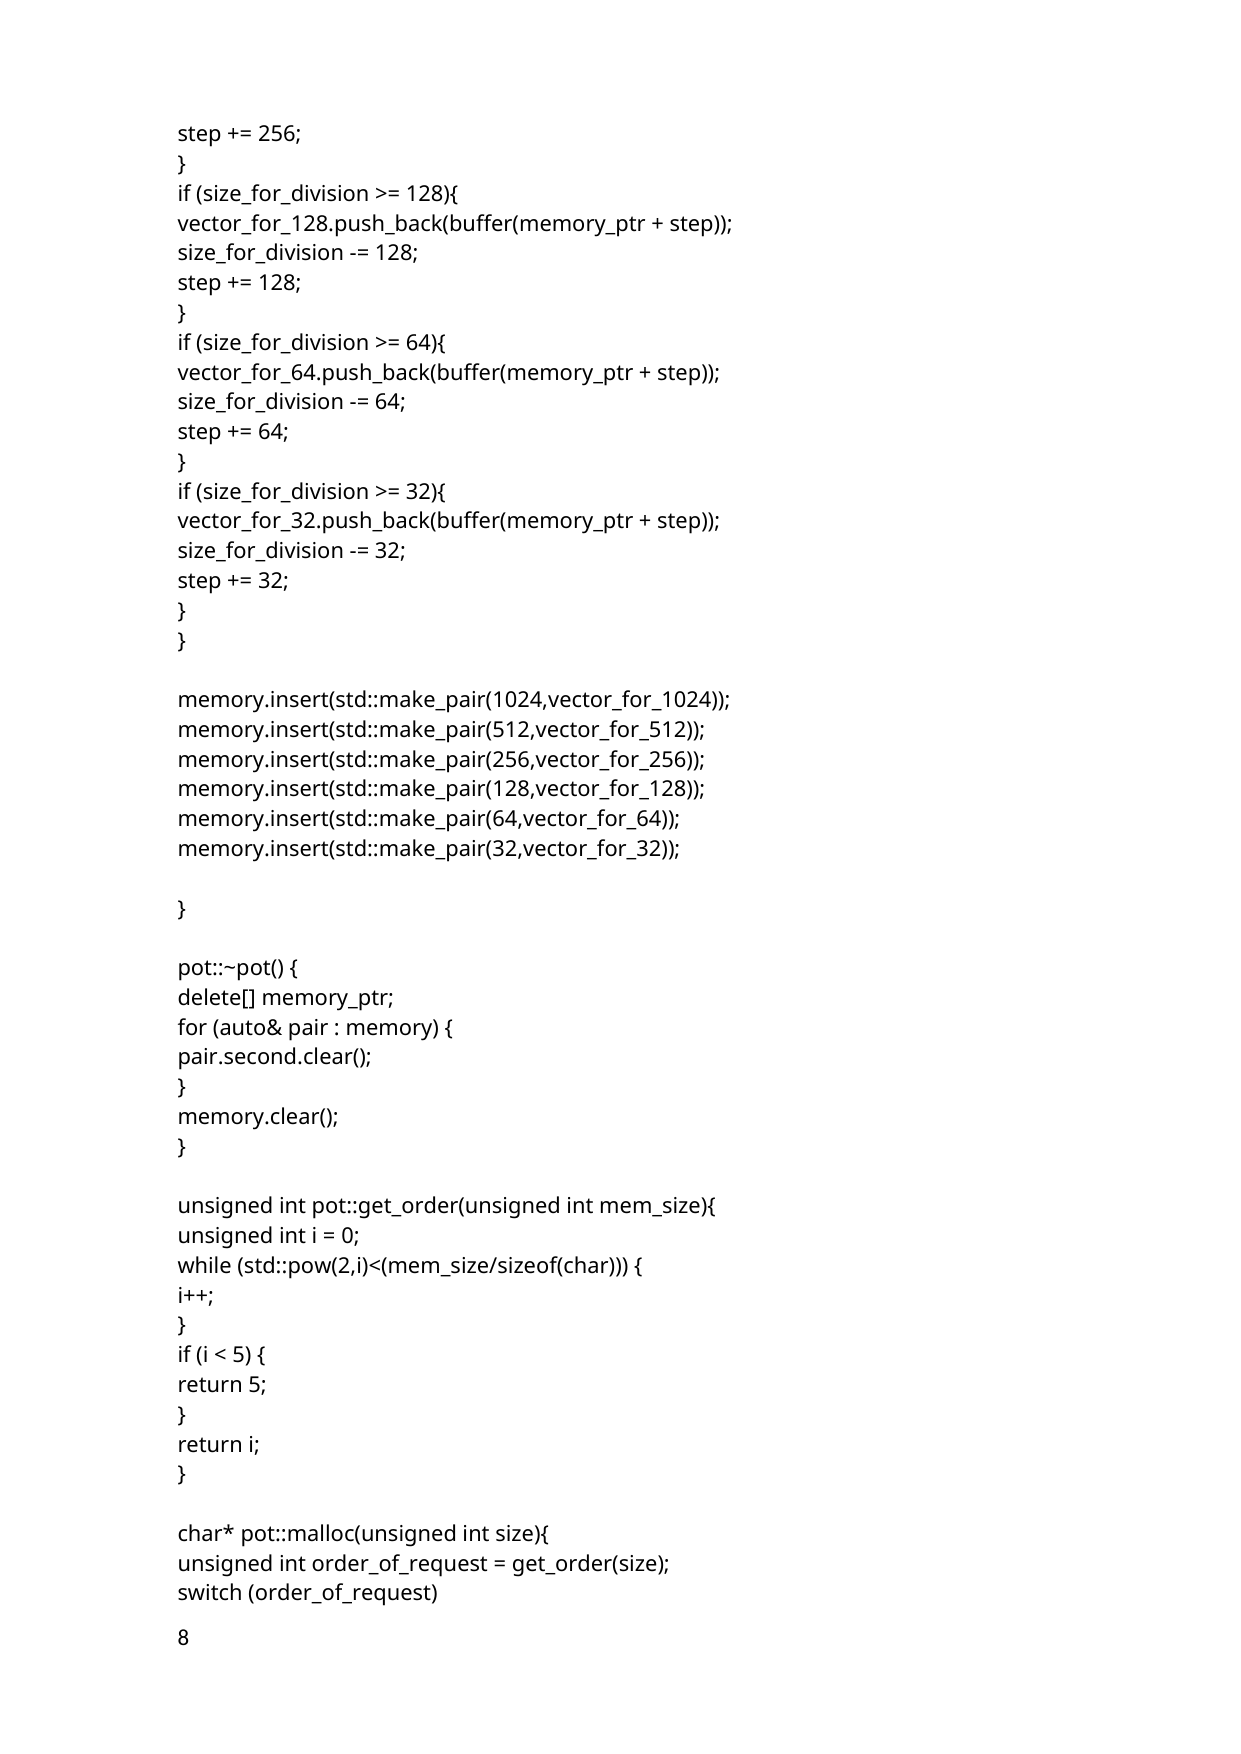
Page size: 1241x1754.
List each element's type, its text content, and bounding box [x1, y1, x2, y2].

text step += 32; [177, 565, 1152, 595]
text size_for_division -= 32; [177, 535, 1152, 565]
text } [177, 1458, 1152, 1488]
text } [177, 446, 1152, 476]
text size_for_division -= 64; [177, 386, 1152, 416]
text vector_for_32.push_back(buffer(memory_ptr + step)); [177, 505, 1152, 535]
text memory.insert(std::make_pair(64,vector_for_64)); [177, 803, 1152, 833]
text } [177, 624, 1152, 654]
text unsigned int i = 0; [177, 1220, 1152, 1250]
text memory.insert(std::make_pair(128,vector_for_128)); [177, 773, 1152, 803]
text memory.insert(std::make_pair(32,vector_for_32)); [177, 833, 1152, 863]
text switch (order_of_request) [177, 1577, 1152, 1607]
text for (auto& pair : memory) { [177, 1012, 1152, 1041]
text return 5; [177, 1369, 1152, 1399]
text step += 128; [177, 267, 1152, 297]
text if (i < 5) { [177, 1339, 1152, 1369]
text size_for_division -= 128; [177, 237, 1152, 267]
text char* pot::malloc(unsigned int size){ [177, 1518, 1152, 1548]
text if (size_for_division >= 32){ [177, 476, 1152, 505]
text } [177, 595, 1152, 624]
text } [177, 892, 1152, 922]
text } [177, 1071, 1152, 1101]
text vector_for_128.push_back(buffer(memory_ptr + step)); [177, 207, 1152, 237]
text } [177, 148, 1152, 178]
text if (size_for_division >= 64){ [177, 327, 1152, 356]
text } [177, 1131, 1152, 1161]
text } [177, 1399, 1152, 1428]
text if (size_for_division >= 128){ [177, 178, 1152, 207]
text } [177, 1309, 1152, 1339]
text memory.insert(std::make_pair(512,vector_for_512)); [177, 714, 1152, 744]
text unsigned int pot::get_order(unsigned int mem_size){ [177, 1190, 1152, 1220]
text } [177, 297, 1152, 327]
text memory.insert(std::make_pair(1024,vector_for_1024)); [177, 684, 1152, 714]
text return i; [177, 1428, 1152, 1458]
text delete[] memory_ptr; [177, 982, 1152, 1012]
text step += 256; [177, 118, 1152, 148]
text pair.second.clear(); [177, 1041, 1152, 1071]
text unsigned int order_of_request = get_order(size); [177, 1548, 1152, 1577]
text vector_for_64.push_back(buffer(memory_ptr + step)); [177, 356, 1152, 386]
text i++; [177, 1279, 1152, 1309]
text memory.clear(); [177, 1101, 1152, 1131]
text pot::~pot() { [177, 952, 1152, 982]
text step += 64; [177, 416, 1152, 446]
text while (std::pow(2,i)<(mem_size/sizeof(char))) { [177, 1250, 1152, 1279]
text memory.insert(std::make_pair(256,vector_for_256)); [177, 744, 1152, 773]
